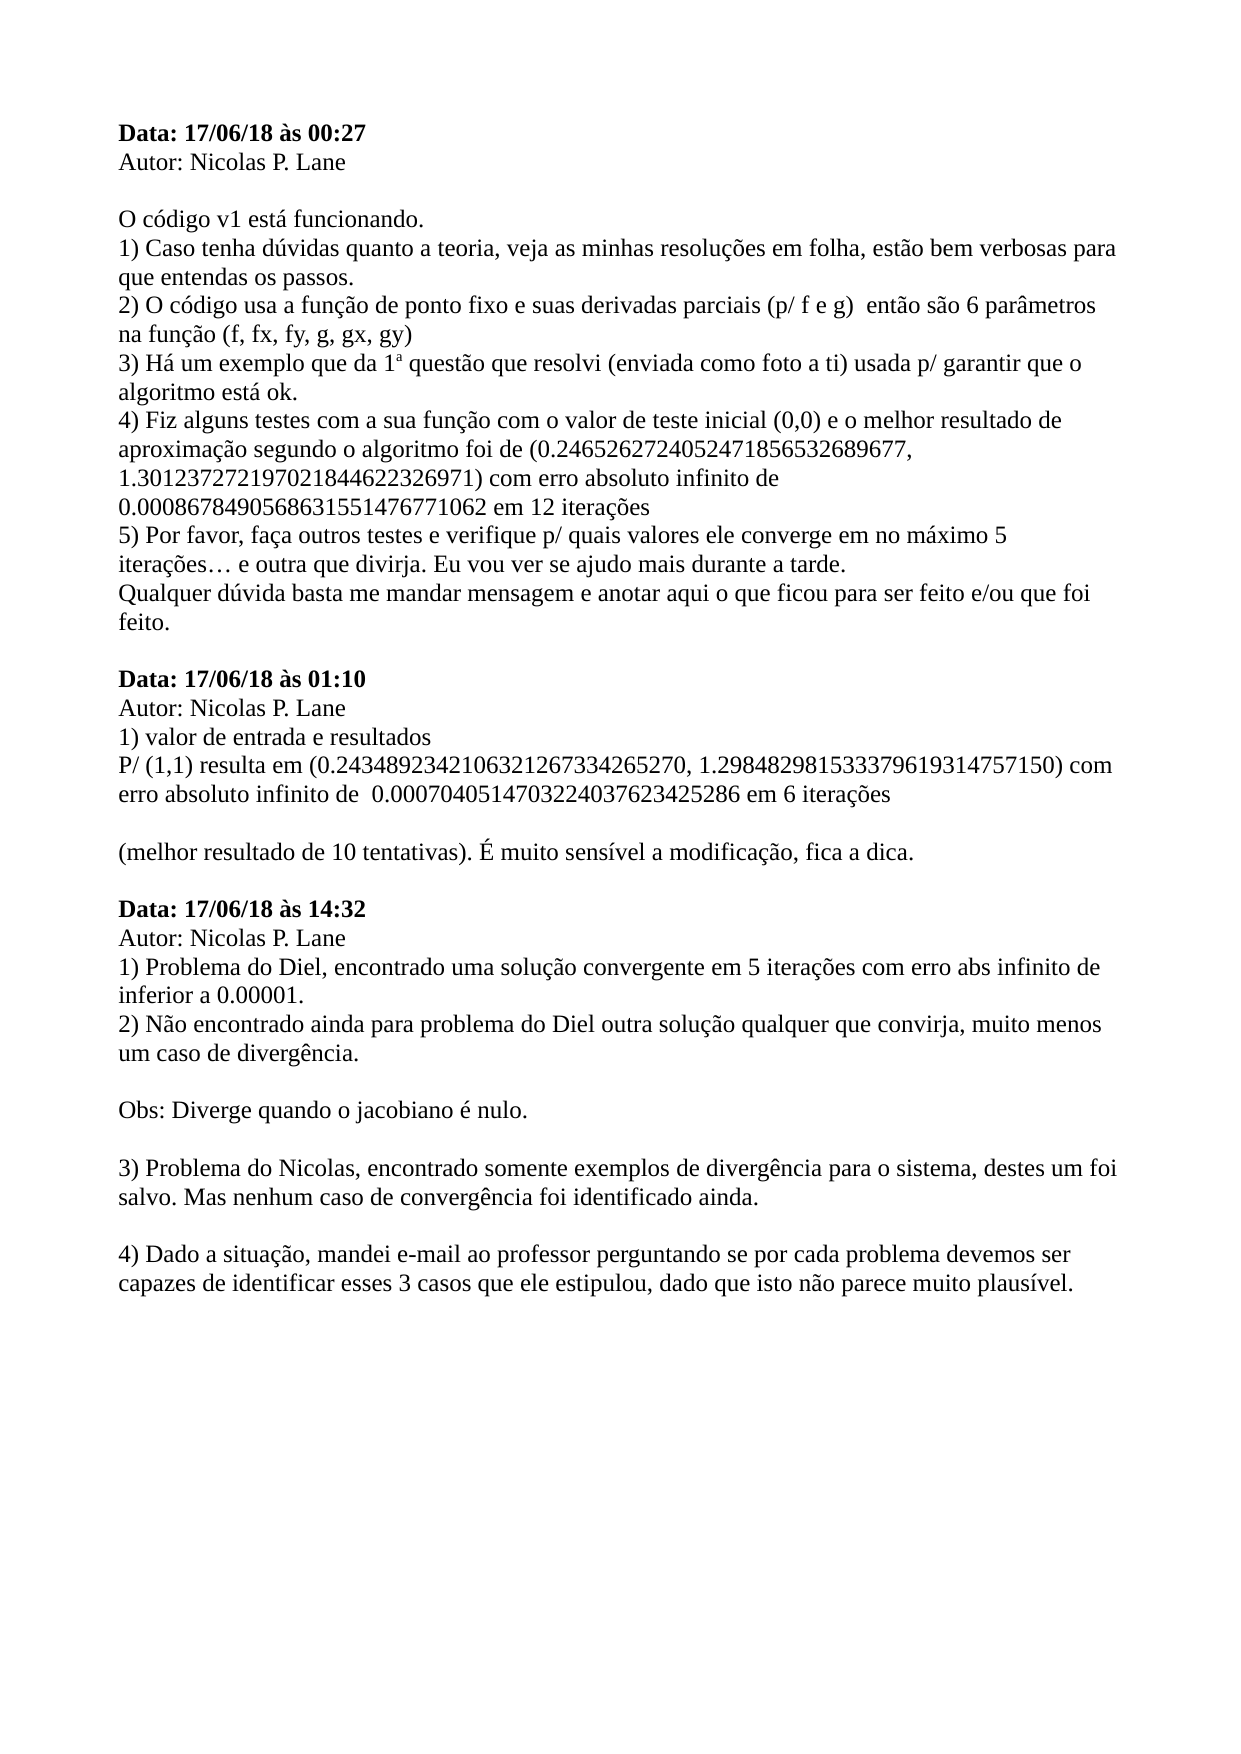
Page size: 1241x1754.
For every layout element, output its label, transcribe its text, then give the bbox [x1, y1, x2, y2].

text 4) Fiz alguns testes com a sua função com o valor de teste inicial (0,0) e o melhor resultado de aproximação segundo o algoritmo foi de (0.2465262724052471856532689677, 1.301237272197021844622326971) com erro absoluto infinito de 0.0008678490568631551476771062 em 12 iterações [118, 406, 1122, 521]
text 2) O código usa a função de ponto fixo e suas derivadas parciais (p/ f e g) então são 6 parâmetros na função (f, fx, fy, g, gx, gy) [118, 291, 1122, 348]
text 1) Caso tenha dúvidas quanto a teoria, veja as minhas resoluções em folha, estão bem verbosas para que entendas os passos. [118, 233, 1122, 291]
text 5) Por favor, faça outros testes e verifique p/ quais valores ele converge em no máximo 5 iterações… e outra que divirja. Eu vou ver se ajudo mais durante a tarde. [118, 521, 1122, 578]
text Qualquer dúvida basta me mandar mensagem e anotar aqui o que ficou para ser feito e/ou que foi feito. [118, 578, 1122, 636]
text Data: 17/06/18 às 01:10 [118, 664, 1122, 693]
text Data: 17/06/18 às 14:32 [118, 894, 1122, 923]
text 1) Problema do Diel, encontrado uma solução convergente em 5 iterações com erro abs infinito de inferior a 0.00001. [118, 952, 1122, 1009]
text 3) Há um exemplo que da 1a questão que resolvi (enviada como foto a ti) usada p/ garantir que o algoritmo está ok. [118, 348, 1122, 406]
text 4) Dado a situação, mandei e-mail ao professor perguntando se por cada problema devemos ser capazes de identificar esses 3 casos que ele estipulou, dado que isto não parece muito plausível. [118, 1239, 1122, 1297]
text Autor: Nicolas P. Lane [118, 147, 1122, 176]
text Obs: Diverge quando o jacobiano é nulo. [118, 1096, 1122, 1124]
text Autor: Nicolas P. Lane [118, 923, 1122, 952]
text 3) Problema do Nicolas, encontrado somente exemplos de divergência para o sistema, destes um foi salvo. Mas nenhum caso de convergência foi identificado ainda. [118, 1153, 1122, 1211]
text Data: 17/06/18 às 00:27 [118, 118, 1122, 147]
text P/ (1,1) resulta em (0.2434892342106321267334265270, 1.298482981533379619314757150) com erro absoluto infinito de 0.0007040514703224037623425286 em 6 iterações [118, 751, 1122, 808]
text (melhor resultado de 10 tentativas). É muito sensível a modificação, fica a dica. [118, 837, 1122, 866]
text 1) valor de entrada e resultados [118, 722, 1122, 751]
text O código v1 está funcionando. [118, 204, 1122, 233]
text Autor: Nicolas P. Lane [118, 693, 1122, 722]
text 2) Não encontrado ainda para problema do Diel outra solução qualquer que convirja, muito menos um caso de divergência. [118, 1009, 1122, 1067]
